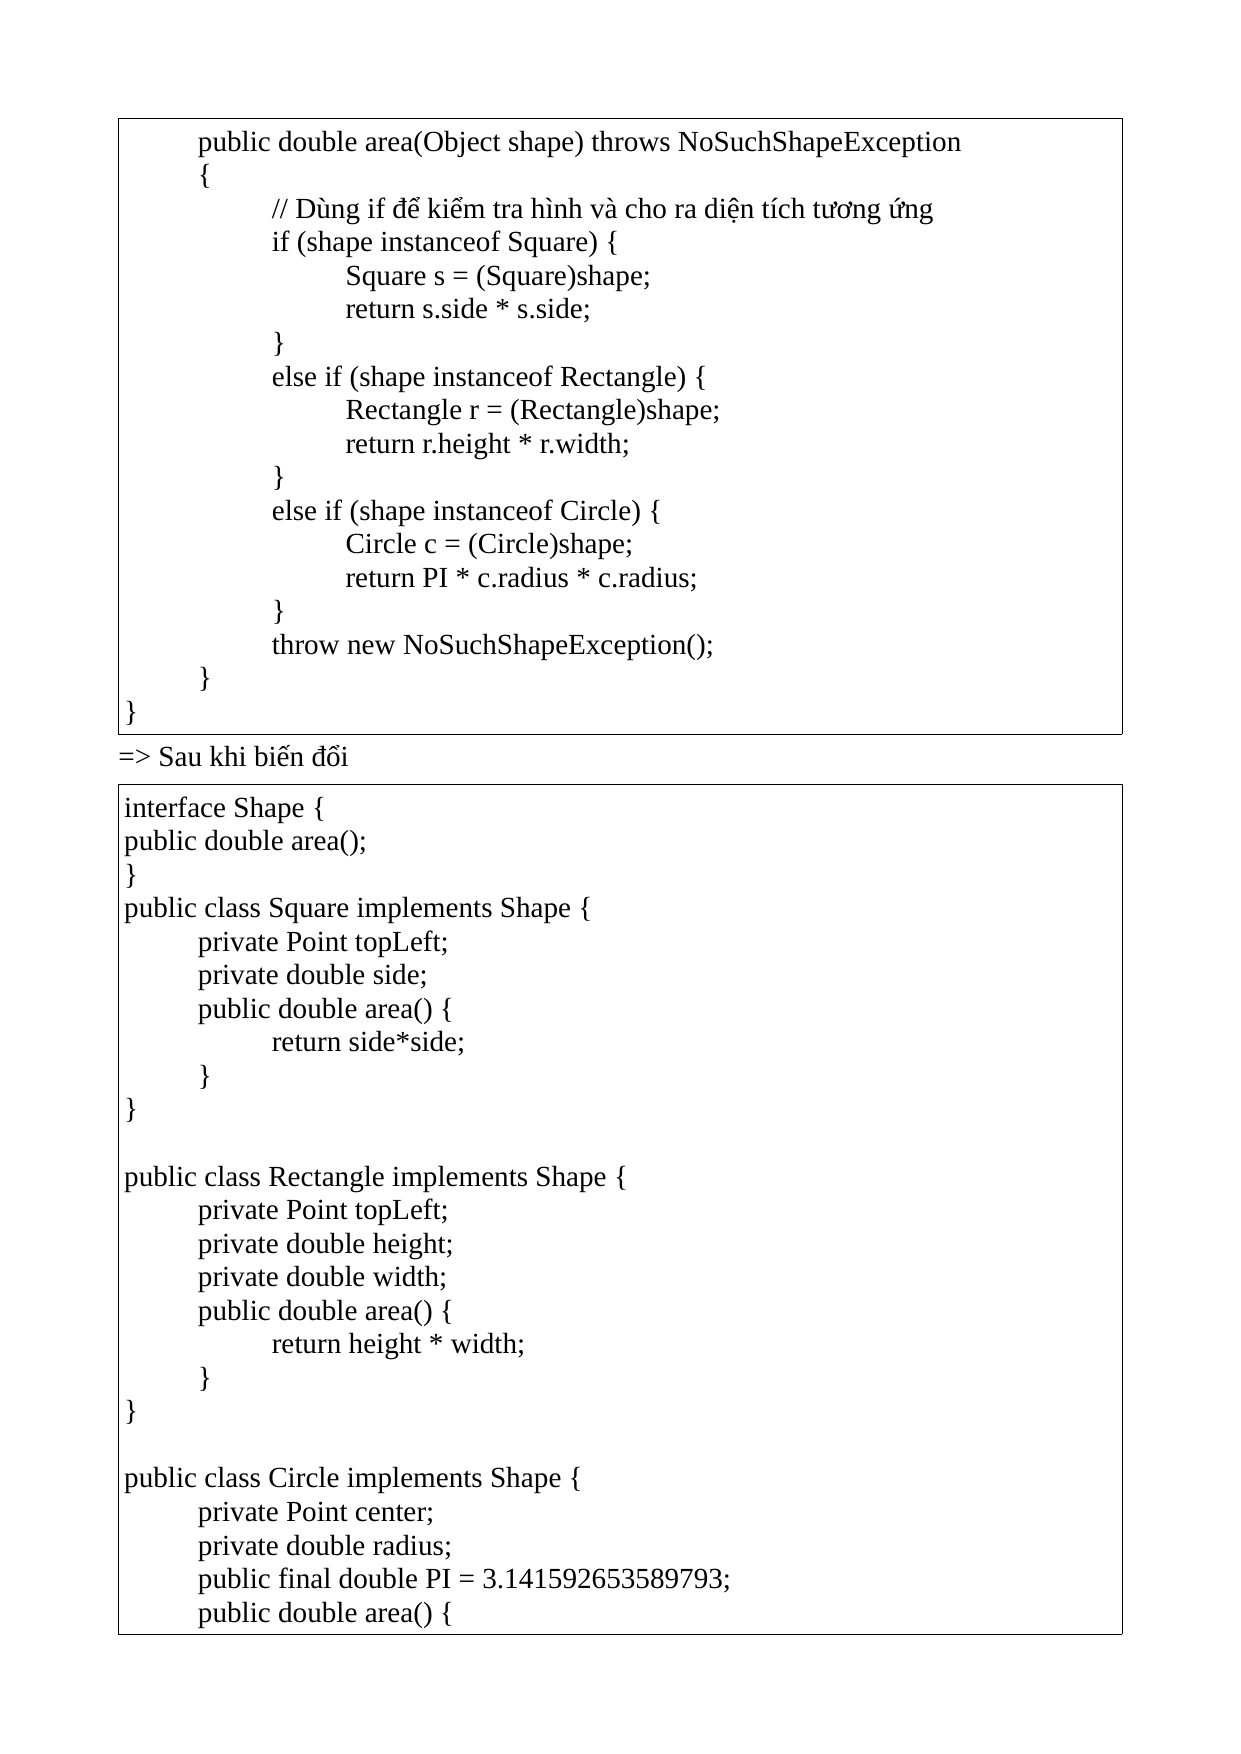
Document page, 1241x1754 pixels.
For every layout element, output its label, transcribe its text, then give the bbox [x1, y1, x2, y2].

text => Sau khi biến đổi [118, 739, 1122, 773]
table_header interface Shape { public double area(); } public class Square implements Shape { private Point topLeft; private double side; public double area() { return side*side; } } public class Rectangle implements Shape { private Point topLeft; private double height; private double width; public double area() { return height * width; } } public class Circle implements Shape { private Point center; private double radius; public final double PI = 3.141592653589793; public double area() { [119, 785, 1122, 1634]
table_header public double area(Object shape) throws NoSuchShapeException { // Dùng if để kiểm tra hình và cho ra diện tích tương ứng if (shape instanceof Square) { Square s = (Square)shape; return s.side * s.side; } else if (shape instanceof Rectangle) { Rectangle r = (Rectangle)shape; return r.height * r.width; } else if (shape instanceof Circle) { Circle c = (Circle)shape; return PI * c.radius * c.radius; } throw new NoSuchShapeException(); } } [119, 119, 1122, 733]
